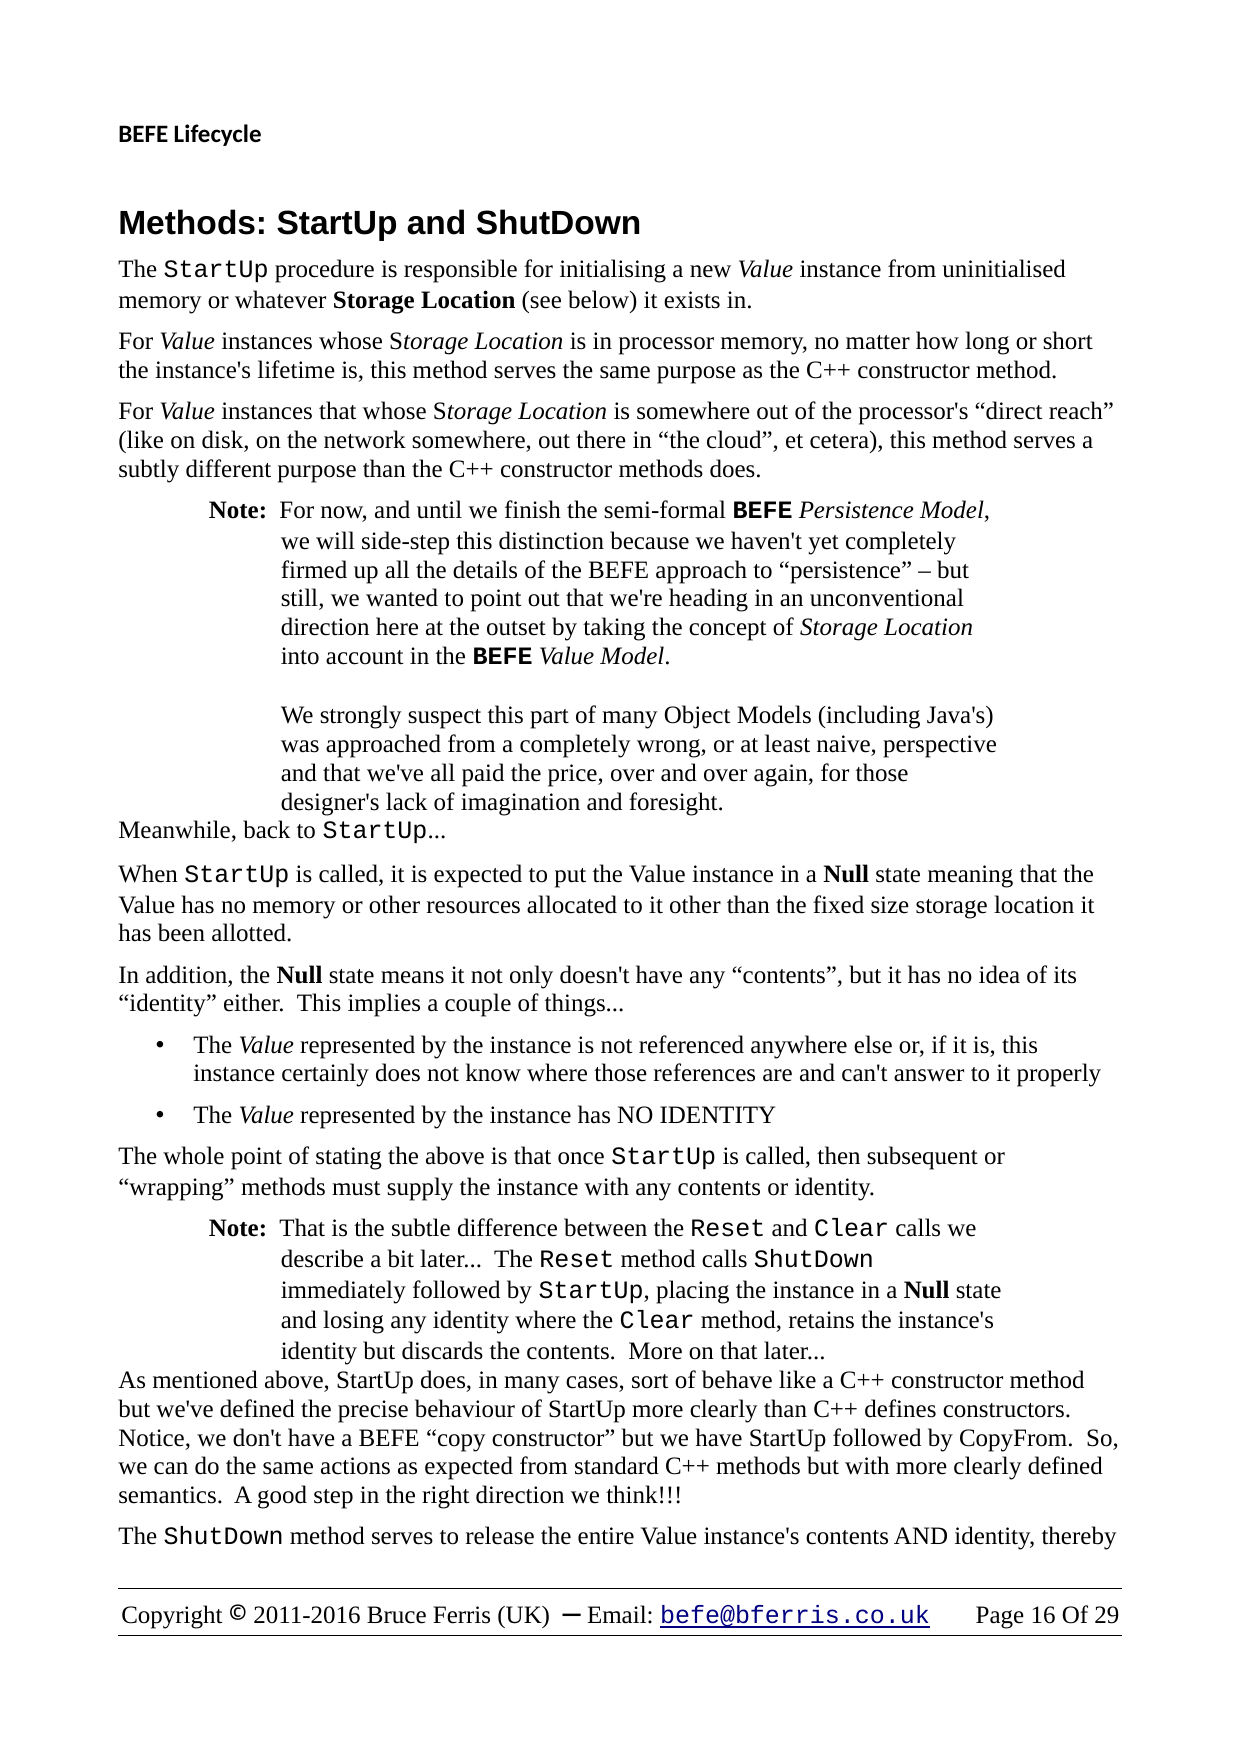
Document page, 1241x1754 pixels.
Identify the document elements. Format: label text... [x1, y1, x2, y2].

text The ShutDown method serves to release the entire Value instance's contents AND identity, thereby [118, 1521, 1122, 1552]
text The StartUp procedure is responsible for initialising a new Value instance from uninitialised memory or whatever Storage Location (see below) it exists in. [118, 254, 1122, 314]
subtitle Methods: StartUp and ShutDown [118, 203, 1122, 242]
list The Value represented by the instance has NO IDENTITY [156, 1100, 1122, 1128]
text In addition, the Null state means it not only doesn't have any “contents”, but it has no idea of its “identity” either. This implies a couple of things... [118, 960, 1122, 1017]
text When StartUp is called, it is expected to put the Value instance in a Null state meaning that the Value has no memory or other resources allocated to it other than the fixed size storage location it has been allotted. [118, 859, 1122, 947]
text For Value instances whose Storage Location is in processor memory, no matter how long or short the instance's lifetime is, this method serves the same purpose as the C++ constructor method. [118, 326, 1122, 384]
text As mentioned above, StartUp does, in many cases, sort of behave like a C++ constructor method but we've defined the precise behaviour of StartUp more clearly than C++ defines constructors. Notice, we don't have a BEFE “copy constructor” but we have StartUp followed by CopyFrom. So, we can do the same actions as expected from standard C++ methods but with more clearly defined semantics. A good step in the right direction we think!!! [118, 1365, 1122, 1509]
list The Value represented by the instance is not referenced anywhere else or, if it is, this instance certainly does not know where those references are and can't answer to it properly [156, 1030, 1122, 1087]
text The whole point of stating the above is that once StartUp is called, then subsequent or “wrapping” methods must supply the instance with any contents or identity. [118, 1141, 1122, 1201]
text Meanwhile, back to StartUp... [118, 816, 1122, 846]
text Note: For now, and until we finish the semi-formal BEFE Persistence Model, we will side-step this distinction because we haven't yet completely firmed up all the details of the BEFE approach to “persistence” – but still, we wanted to point out that we're heading in an unconventional direction here at the outset by taking the concept of Storage Location into account in the BEFE Value Model. We strongly suspect this part of many Object Models (including Java's) was approached from a completely wrong, or at least naive, perspective and that we've all paid the price, over and over again, for those designer's lack of imagination and foresight. [209, 495, 1002, 816]
text For Value instances that whose Storage Location is somewhere out of the processor's “direct reach” (like on disk, on the network somewhere, out there in “the cloud”, et cetera), this method serves a subtly different purpose than the C++ constructor methods does. [118, 396, 1122, 483]
text Note: That is the subtle difference between the Reset and Clear calls we describe a bit later... The Reset method calls ShutDown immediately followed by StartUp, placing the instance in a Null state and losing any identity where the Clear method, retains the instance's identity but discards the contents. More on that later... [209, 1213, 1002, 1365]
